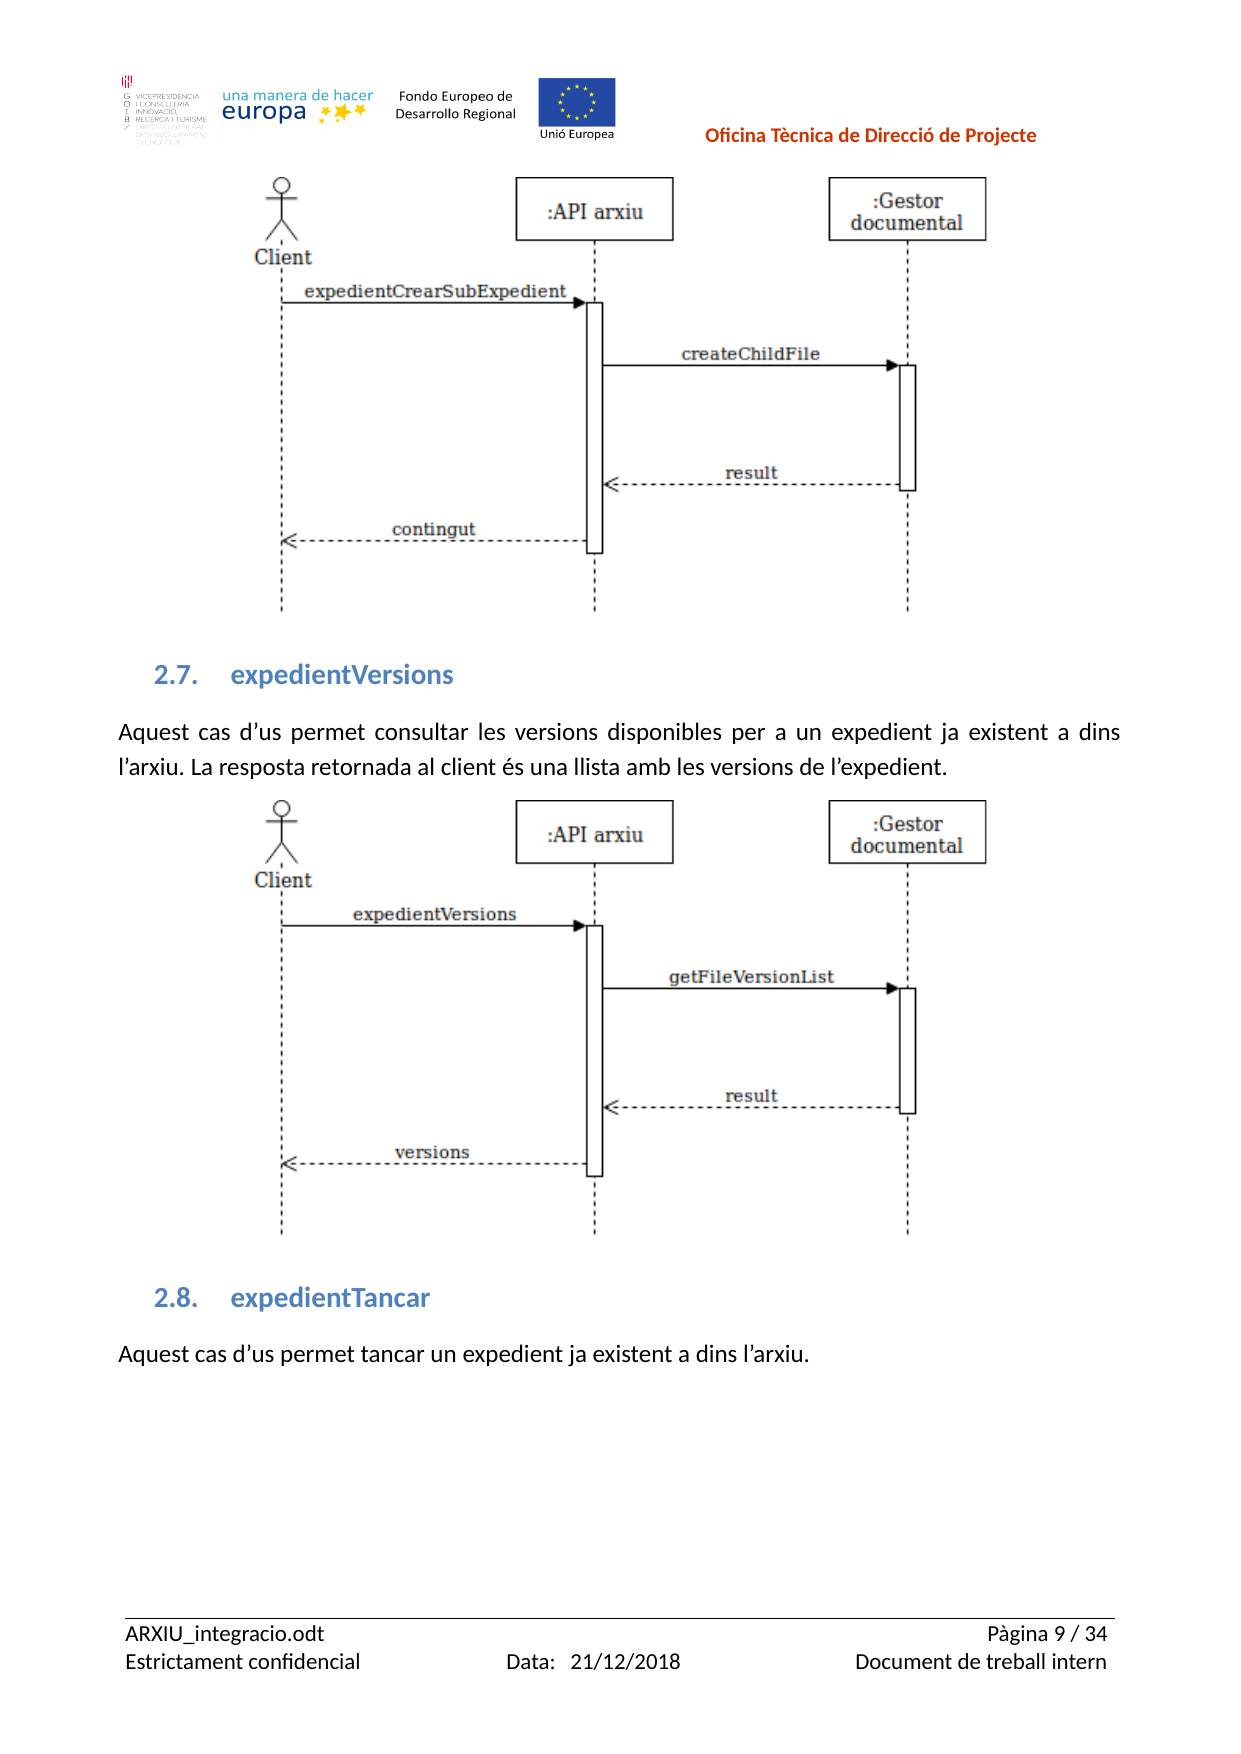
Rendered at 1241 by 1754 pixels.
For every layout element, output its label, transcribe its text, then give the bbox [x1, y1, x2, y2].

subtitle expedientVersions [153, 656, 1122, 692]
picture [219, 73, 621, 147]
picture [253, 800, 987, 1240]
picture [253, 177, 987, 617]
subtitle expedientTancar [153, 1279, 1122, 1315]
text Aquest cas d’us permet consultar les versions disponibles per a un expedient ja existent a dins l’arxiu. La resposta retornada al client és una llista amb les versions de l’expedient. [118, 716, 1122, 781]
picture [118, 73, 213, 147]
text Aquest cas d’us permet tancar un expedient ja existent a dins l’arxiu. [118, 1338, 1122, 1369]
